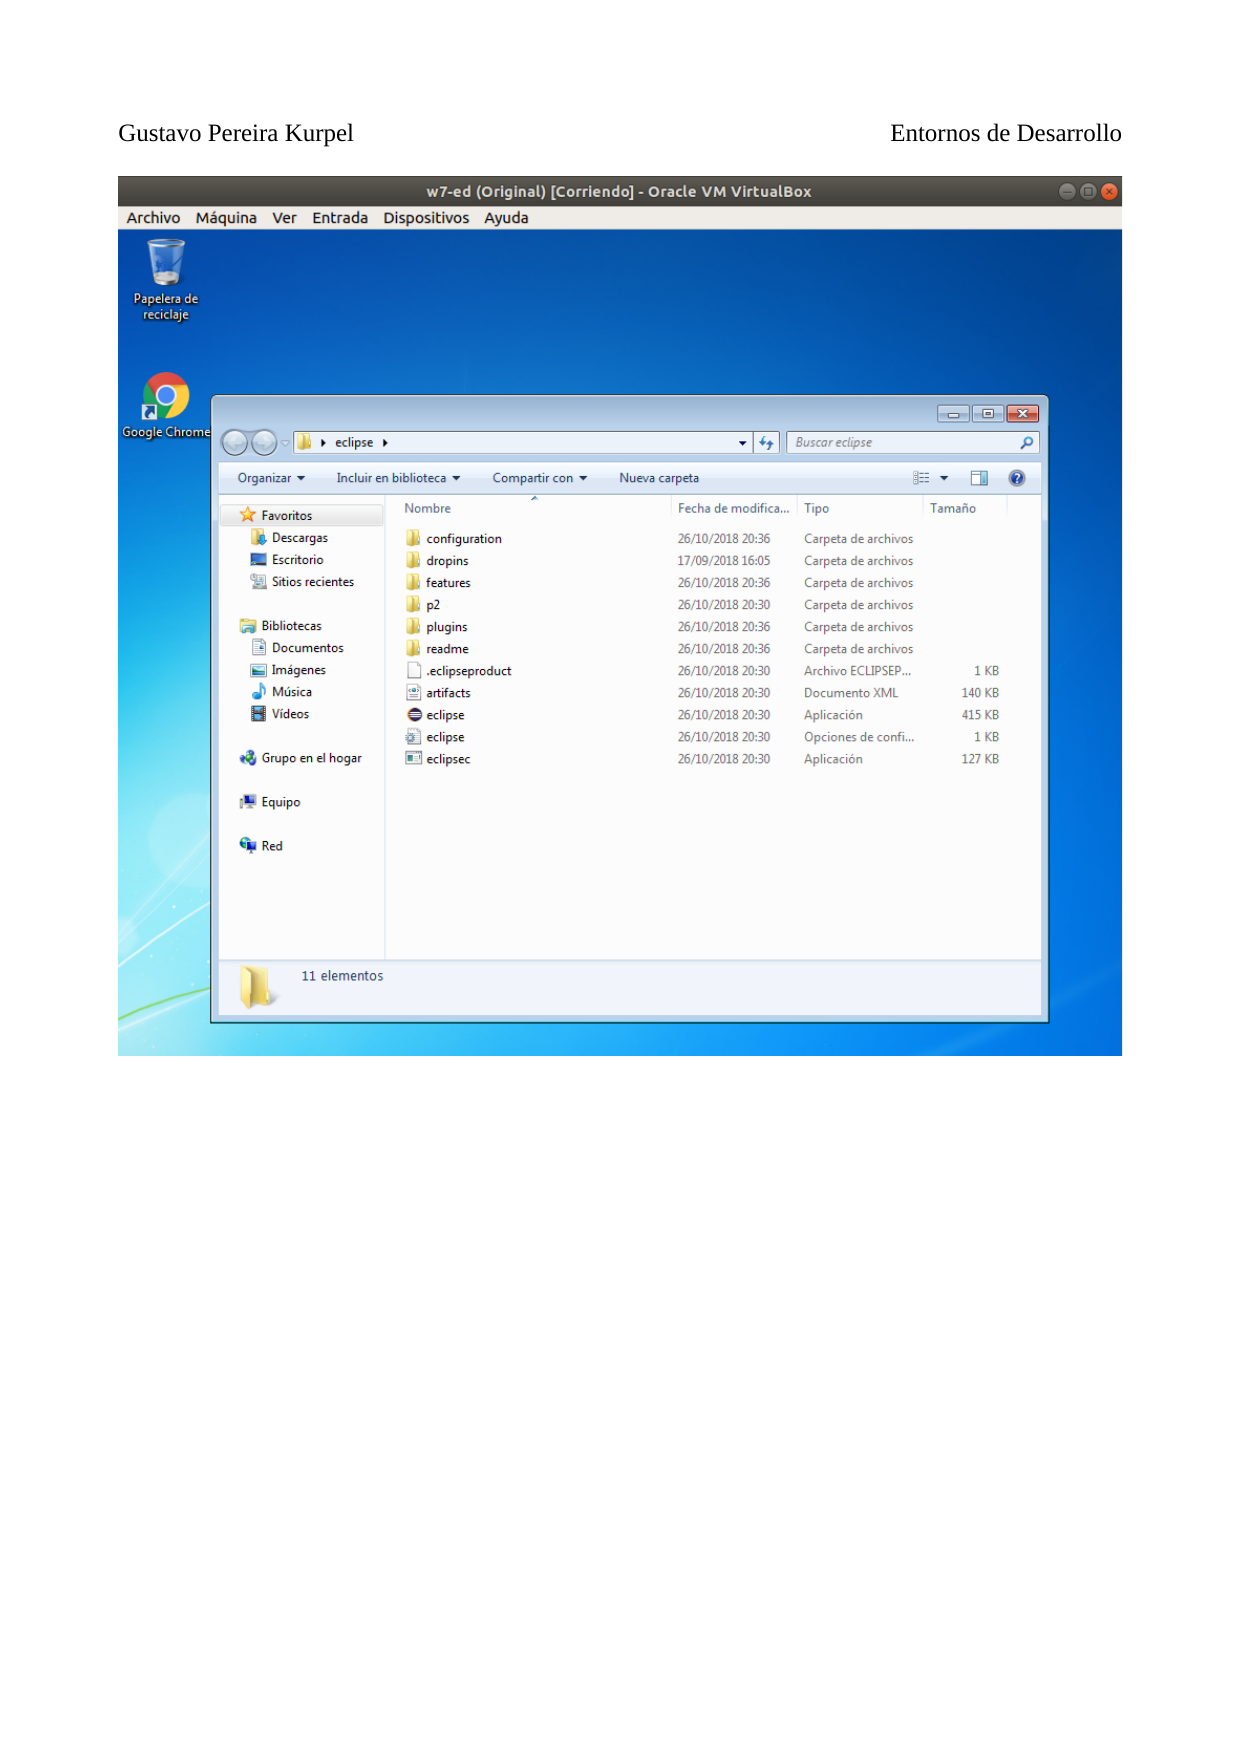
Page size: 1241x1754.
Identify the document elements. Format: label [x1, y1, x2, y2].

picture [118, 176, 1123, 1056]
